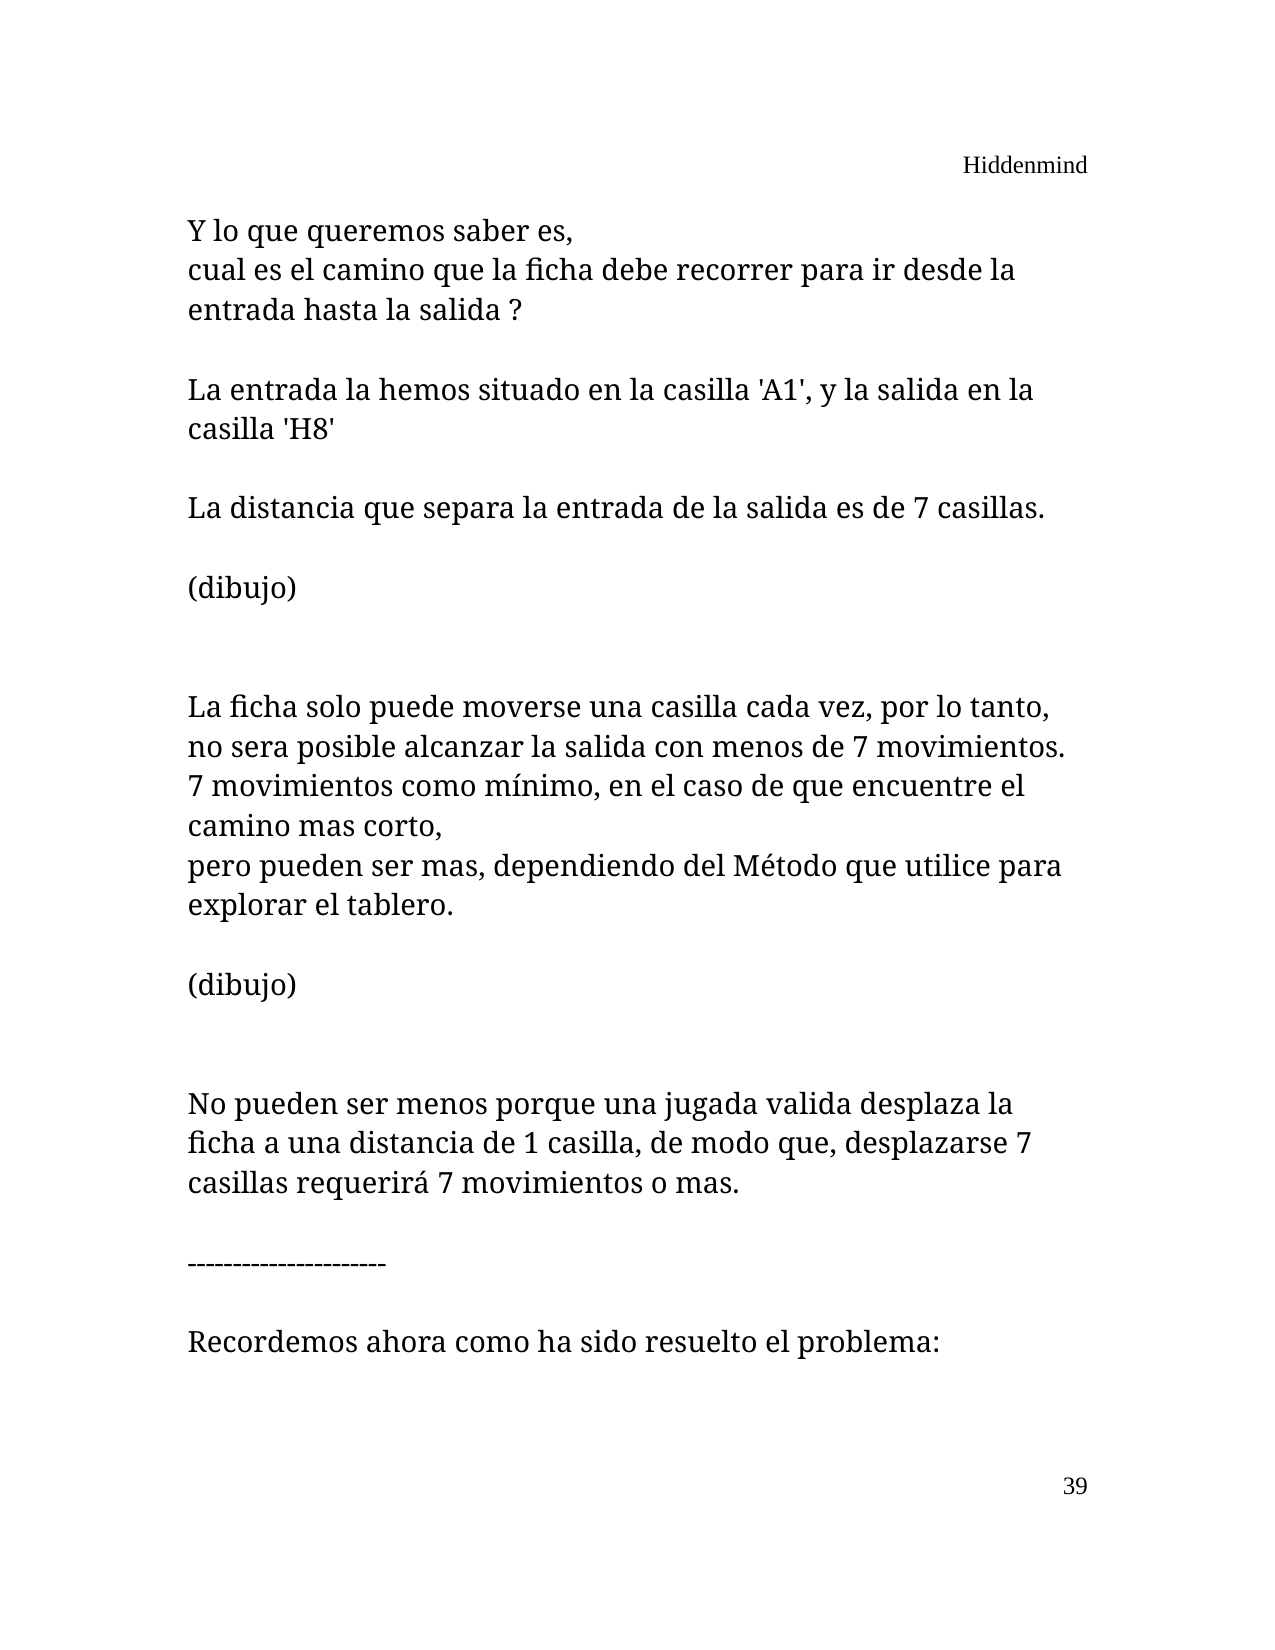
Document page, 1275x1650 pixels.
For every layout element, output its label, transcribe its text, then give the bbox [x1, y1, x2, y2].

text Recordemos ahora como ha sido resuelto el problema: [187, 1321, 1087, 1361]
text pero pueden ser mas, dependiendo del Método que utilice para explorar el tablero. [187, 845, 1087, 924]
text 7 movimientos como mínimo, en el caso de que encuentre el camino mas corto, [187, 766, 1087, 845]
text ---------------------- [187, 1242, 1087, 1282]
text (dibujo) [187, 964, 1087, 1004]
text (dibujo) [187, 567, 1087, 607]
text Y lo que queremos saber es, [187, 210, 1087, 250]
text La entrada la hemos situado en la casilla 'A1', y la salida en la casilla 'H8' [187, 369, 1087, 448]
text No pueden ser menos porque una jugada valida desplaza la ficha a una distancia de 1 casilla, de modo que, desplazarse 7 casillas requerirá 7 movimientos o mas. [187, 1083, 1087, 1202]
text La ficha solo puede moverse una casilla cada vez, por lo tanto, no sera posible alcanzar la salida con menos de 7 movimientos. [187, 686, 1087, 766]
text cual es el camino que la ficha debe recorrer para ir desde la entrada hasta la salida ? [187, 250, 1087, 329]
text La distancia que separa la entrada de la salida es de 7 casillas. [187, 488, 1087, 527]
